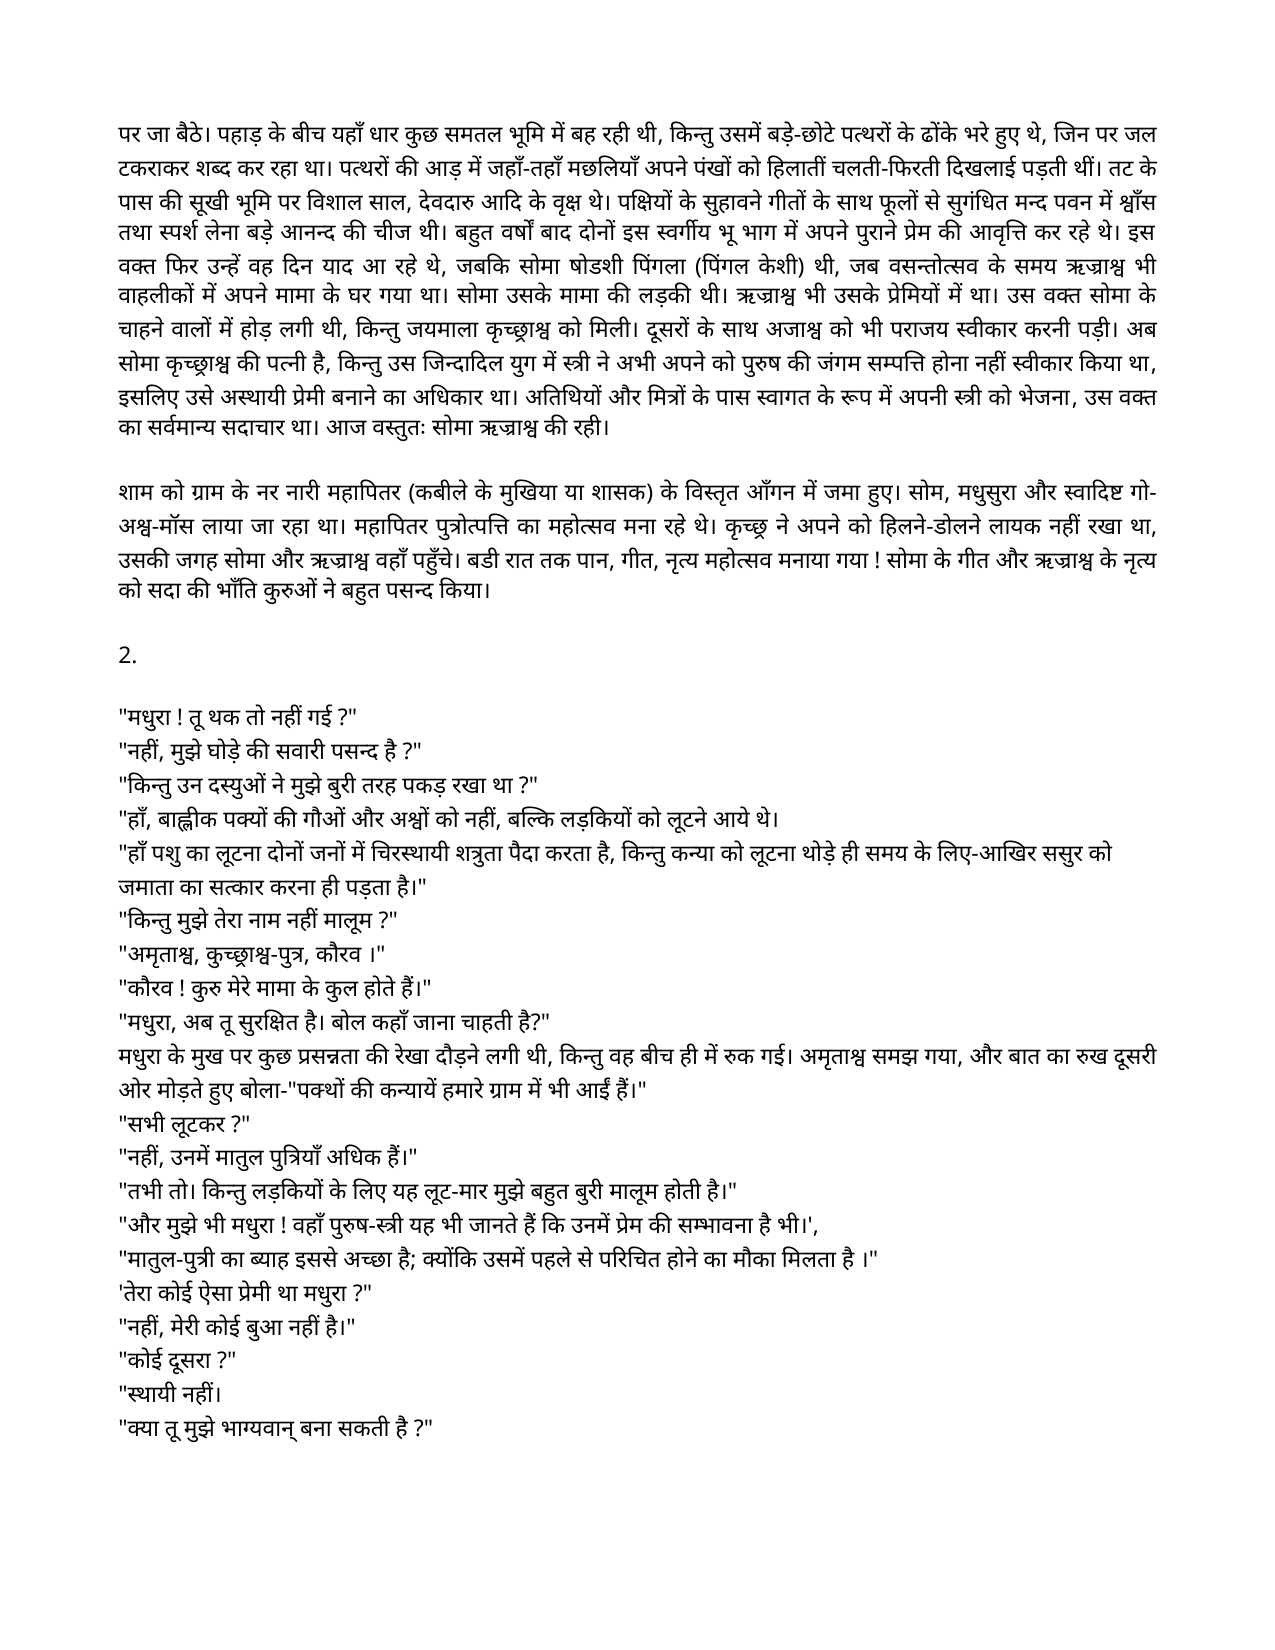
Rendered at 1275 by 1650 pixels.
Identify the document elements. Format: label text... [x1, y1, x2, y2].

text "हाँ, बाह्लीक पक्यों की गौओं और अश्वों को नहीं, बल्कि लड़कियों को लूटने आये थे। [118, 803, 1157, 837]
text पर जा बैठे। पहाड़ के बीच यहाँ धार कुछ समतल भूमि में बह रही थी, किन्तु उसमें बड़े-छोटे पत्थरों के ढोंके भरे हुए थे, जिन पर जल टकराकर शब्द कर रहा था। पत्थरों की आड़ में जहाँ-तहाँ मछलियाँ अपने पंखों को हिलातीं चलती-फिरती दिखलाई पड़ती थीं। तट के पास की सूखी भूमि पर विशाल साल, देवदारु आदि के वृक्ष थे। पक्षियों के सुहावने गीतों के साथ फूलों से सुगंधित मन्द पवन में श्वाँस तथा स्पर्श लेना बड़े आनन्द की चीज थी। बहुत वर्षों बाद दोनों इस स्वर्गीय भू भाग में अपने पुराने प्रेम की आवृत्ति कर रहे थे। इस वक्त फिर उन्हें वह दिन याद आ रहे थे, जबकि सोमा षोडशी पिंगला (पिंगल केशी) थी, जब वसन्तोत्सव के समय ऋज्राश्व भी वाहलीकों में अपने मामा के घर गया था। सोमा उसके मामा की लड़की थी। ऋज्राश्व भी उसके प्रेमियों में था। उस वक्त सोमा के चाहने वालों में होड़ लगी थी, किन्तु जयमाला कृच्छ्राश्व को मिली। दूसरों के साथ अजाश्व को भी पराजय स्वीकार करनी पड़ी। अब सोमा कृच्छ्राश्व की पत्नी है, किन्तु उस जिन्दादिल युग में स्त्री ने अभी अपने को पुरुष की जंगम सम्पत्ति होना नहीं स्वीकार किया था, इसलिए उसे अस्थायी प्रेमी बनाने का अधिकार था। अतिथियों और मित्रों के पास स्वागत के रूप में अपनी स्त्री को भेजना, उस वक्त का सर्वमान्य सदाचार था। आज वस्तुतः सोमा ऋज्राश्व की रही। [118, 118, 1157, 445]
text "नहीं, मुझे घोड़े की सवारी पसन्द है ?" [118, 735, 1157, 769]
text 'तेरा कोई ऐसा प्रेमी था मधुरा ?" [118, 1277, 1157, 1311]
text "किन्तु उन दस्युओं ने मुझे बुरी तरह पकड़ रखा था ?" [118, 769, 1157, 803]
text "मधुरा, अब तू सुरक्षित है। बोल कहाँ जाना चाहती है?" [118, 1006, 1157, 1040]
text "तभी तो। किन्तु लड़कियों के लिए यह लूट-मार मुझे बहुत बुरी मालूम होती है।" [118, 1175, 1157, 1209]
text "किन्तु मुझे तेरा नाम नहीं मालूम ?" [118, 904, 1157, 938]
text "सभी लूटकर ?" [118, 1107, 1157, 1141]
text "नहीं, उनमें मातुल पुत्रियाँ अधिक हैं।" [118, 1141, 1157, 1175]
text "और मुझे भी मधुरा ! वहाँ पुरुष-स्त्री यह भी जानते हैं कि उनमें प्रेम की सम्भावना है भी।', [118, 1209, 1157, 1243]
text शाम को ग्राम के नर नारी महापितर (कबीले के मुखिया या शासक) के विस्तृत आँगन में जमा हुए। सोम, मधुसुरा और स्वादिष्ट गो-अश्व-मॉस लाया जा रहा था। महापितर पुत्रोत्पत्ति का महोत्सव मना रहे थे। कृच्छ्र ने अपने को हिलने-डोलने लायक नहीं रखा था, उसकी जगह सोमा और ऋज्राश्व वहाँ पहुँचे। बडी रात तक पान, गीत, नृत्य महोत्सव मनाया गया ! सोमा के गीत और ऋज्राश्व के नृत्य को सदा की भाँति कुरुओं ने बहुत पसन्द किया। [118, 476, 1157, 607]
text "नहीं, मेरी कोई बुआ नहीं है।" [118, 1311, 1157, 1344]
text 2. [118, 639, 1157, 670]
text "कौरव ! कुरु मेरे मामा के कुल होते हैं।" [118, 972, 1157, 1006]
text "अमृताश्व, कुच्छ्राश्व-पुत्र, कौरव ।" [118, 938, 1157, 972]
text "स्थायी नहीं। [118, 1378, 1157, 1412]
text जमाता का सत्कार करना ही पड़ता है।" [118, 871, 1157, 904]
text "मधुरा ! तू थक तो नहीं गई ?" [118, 701, 1157, 735]
text "हाँ पशु का लूटना दोनों जनों में चिरस्थायी शत्रुता पैदा करता है, किन्तु कन्या को लूटना थोड़े ही समय के लिए-आखिर ससुर को [118, 837, 1157, 871]
text "क्या तू मुझे भाग्यवान् बना सकती है ?" [118, 1412, 1157, 1446]
text "कोई दूसरा ?" [118, 1344, 1157, 1378]
text "मातुल-पुत्री का ब्याह इससे अच्छा है; क्योंकि उसमें पहले से परिचित होने का मौका मिलता है ।" [118, 1243, 1157, 1277]
text मधुरा के मुख पर कुछ प्रसन्नता की रेखा दौड़ने लगी थी, किन्तु वह बीच ही में रुक गई। अमृताश्व समझ गया, और बात का रुख दूसरी ओर मोड़ते हुए बोला-"पक्थों की कन्यायें हमारे ग्राम में भी आईं हैं।" [118, 1040, 1157, 1107]
